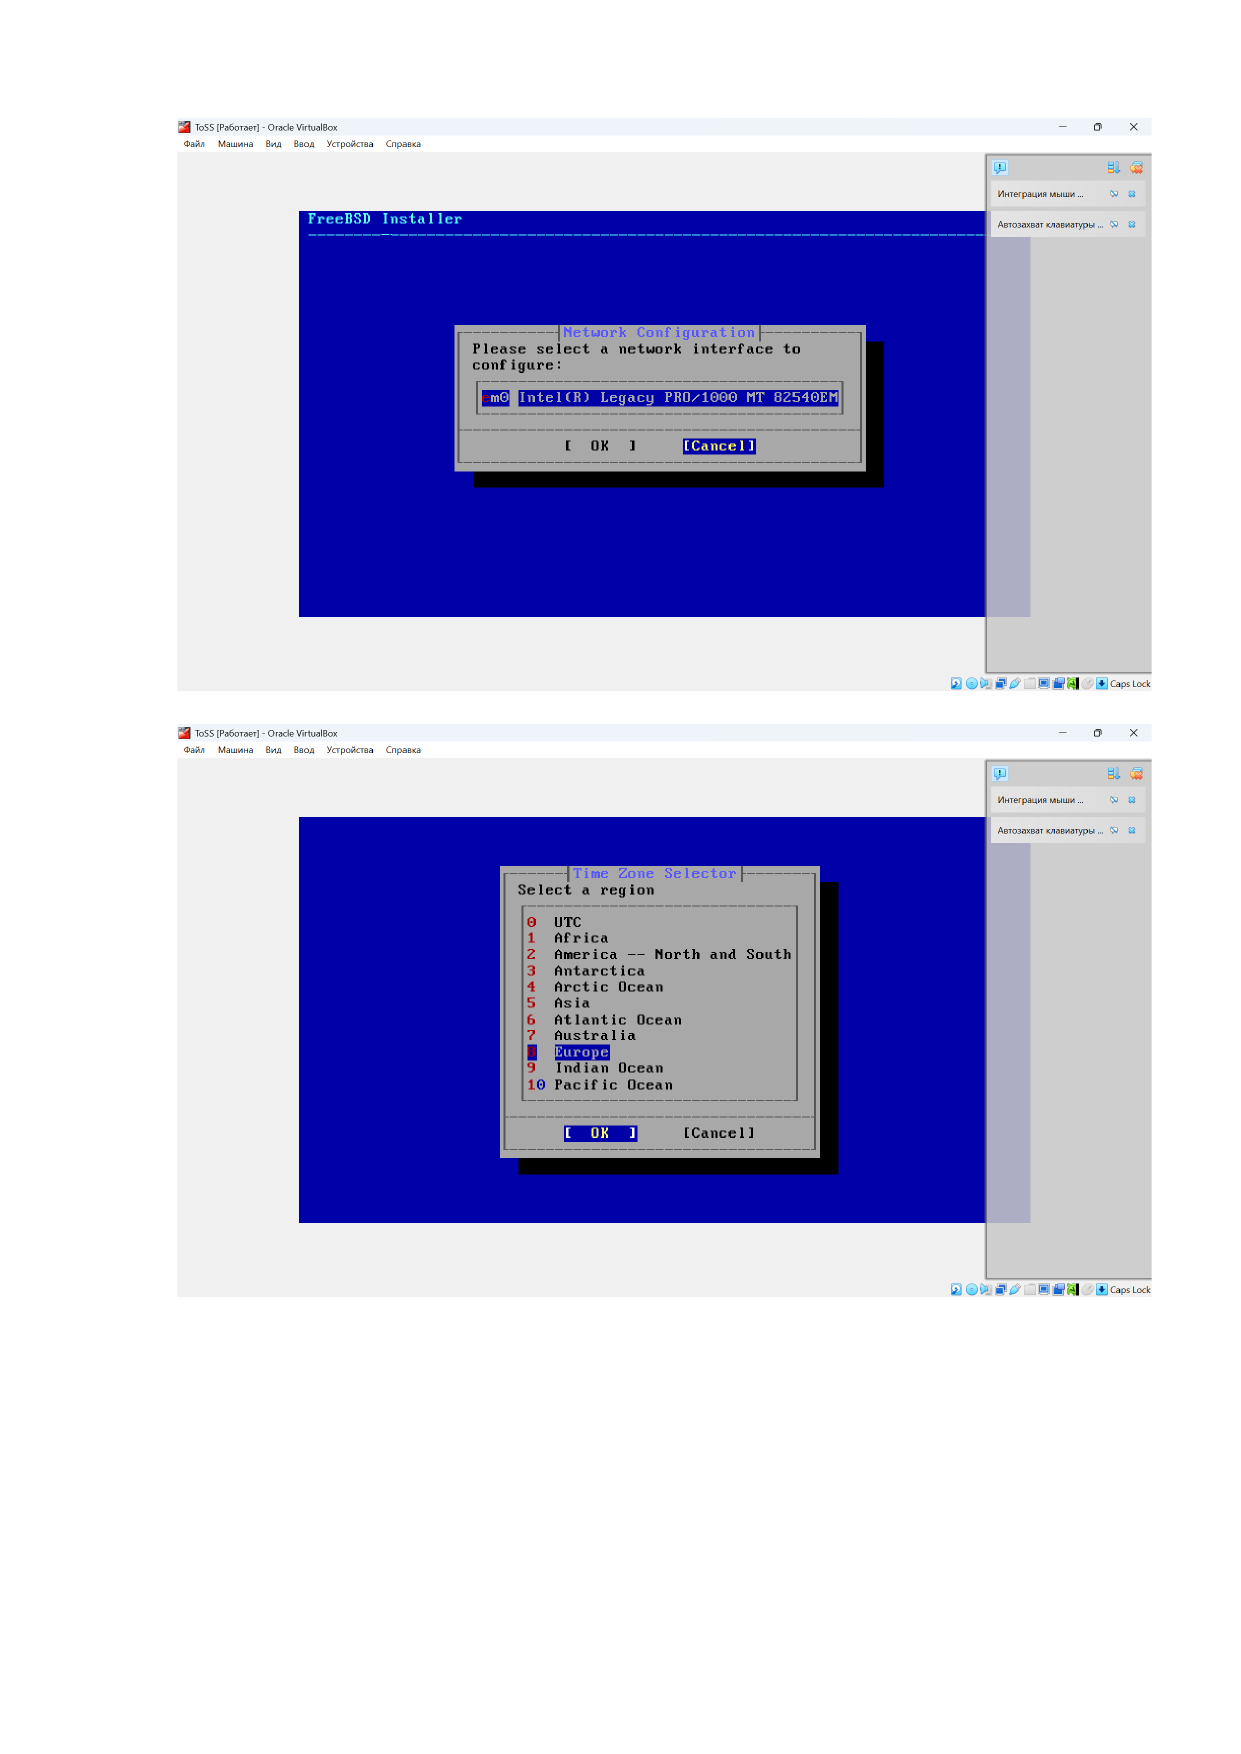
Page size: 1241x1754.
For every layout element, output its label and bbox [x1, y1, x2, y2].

picture [177, 724, 1152, 1297]
picture [177, 118, 1152, 691]
